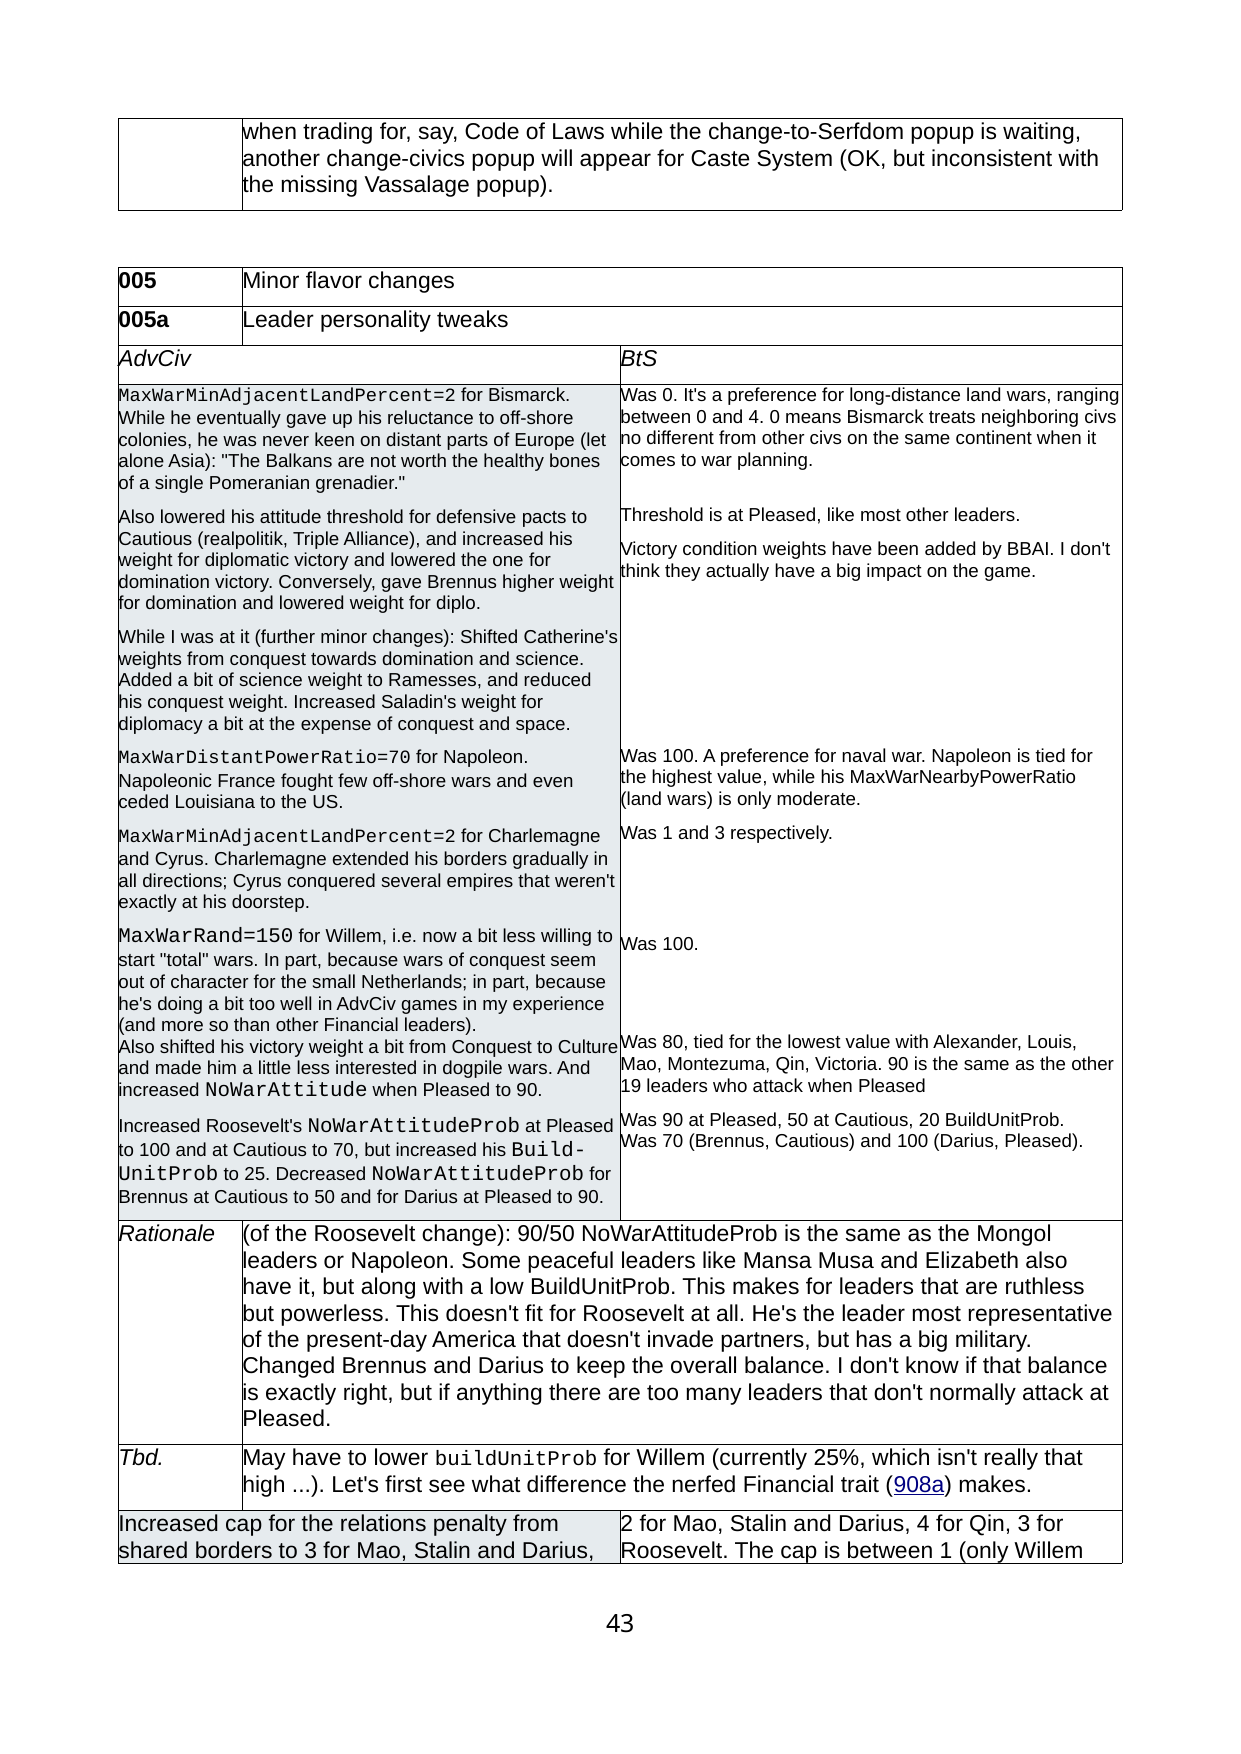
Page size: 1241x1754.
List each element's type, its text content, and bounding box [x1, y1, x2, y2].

table_cell 005a [119, 307, 242, 345]
table_cell (of the Roosevelt change): 90/50 NoWarAttitudeProb is the same as the Mongol leaders or Napoleon. Some peaceful leaders like Mansa Musa and Elizabeth also have it, but along with a low BuildUnitProb. This makes for leaders that are ruthless but powerless. This doesn't fit for Roosevelt at all. He's the leader most representative of the present-day America that doesn't invade partners, but has a big military. Changed Brennus and Darius to keep the overall balance. I don't know if that balance is exactly right, but if anything there are too many leaders that don't normally attack at Pleased. [243, 1221, 1122, 1444]
table_cell May have to lower buildUnitProb for Willem (currently 25%, which isn't really that high ...). Let's first see what difference the nerfed Financial trait (908a) makes. [243, 1445, 1122, 1510]
table_cell when trading for, say, Code of Laws while the change-to-Serfdom popup is waiting, another change-civics popup will appear for Caste System (OK, but inconsistent with the missing Vassalage popup). [243, 119, 1122, 210]
table_cell BtS [621, 346, 1122, 384]
table_header 005 [119, 268, 242, 306]
table_cell MaxWarMinAdjacentLandPercent=2 for Bismarck. While he eventually gave up his reluctance to off-shore colonies, he was never keen on distant parts of Europe (let alone Asia): "The Balkans are not worth the healthy bones of a single Pomeranian grenadier." Also lowered his attitude threshold for defensive pacts to Cautious (realpolitik, Triple Alliance), and increased his weight for diplomatic victory and lowered the one for domination victory. Conversely, gave Brennus higher weight for domination and lowered weight for diplo. While I was at it (further minor changes): Shifted Catherine's weights from conquest towards domination and science. Added a bit of science weight to Ramesses, and reduced his conquest weight. Increased Saladin's weight for diplomacy a bit at the expense of conquest and space. MaxWarDistantPowerRatio=70 for Napoleon. Napoleonic France fought few off-shore wars and even ceded Louisiana to the US. MaxWarMinAdjacentLandPercent=2 for Charlemagne and Cyrus. Charlemagne extended his borders gradually in all directions; Cyrus conquered several empires that weren't exactly at his doorstep. MaxWarRand=150 for Willem, i.e. now a bit less willing to start "total" wars. In part, because wars of conquest seem out of character for the small Netherlands; in part, because he's doing a bit too well in AdvCiv games in my experience (and more so than other Financial leaders). Also shifted his victory weight a bit from Conquest to Culture and made him a little less interested in dogpile wars. And increased NoWarAttitude when Pleased to 90. Increased Roosevelt's NoWarAttitudeProb at Pleased to 100 and at Cautious to 70, but increased his Build­UnitProb to 25. Decreased NoWarAttitudeProb for Brennus at Cautious to 50 and for Darius at Pleased to 90. [119, 385, 620, 1220]
table_cell 2 for Mao, Stalin and Darius, 4 for Qin, 3 for Roosevelt. The cap is between 1 (only Willem [621, 1511, 1122, 1563]
table_cell Rationale [119, 1221, 242, 1444]
table_cell Increased cap for the relations penalty from shared borders to 3 for Mao, Stalin and Darius, [119, 1511, 620, 1563]
table_cell [119, 119, 242, 210]
table_cell Was 0. It's a preference for long-distance land wars, ranging between 0 and 4. 0 means Bismarck treats neighboring civs no different from other civs on the same continent when it comes to war planning. Threshold is at Pleased, like most other leaders. Victory condition weights have been added by BBAI. I don't think they actually have a big impact on the game. Was 100. A preference for naval war. Napoleon is tied for the highest value, while his MaxWarNearbyPowerRatio (land wars) is only moderate. Was 1 and 3 respectively. Was 100. Was 80, tied for the lowest value with Alexander, Louis, Mao, Montezuma, Qin, Victoria. 90 is the same as the other 19 leaders who attack when Pleased Was 90 at Pleased, 50 at Cautious, 20 BuildUnitProb. Was 70 (Brennus, Cautious) and 100 (Darius, Pleased). [621, 385, 1122, 1220]
table_cell Tbd. [119, 1445, 242, 1510]
table_header Minor flavor changes [243, 268, 1122, 306]
table_cell Leader personality tweaks [243, 307, 1122, 345]
table_cell AdvCiv [119, 346, 620, 384]
